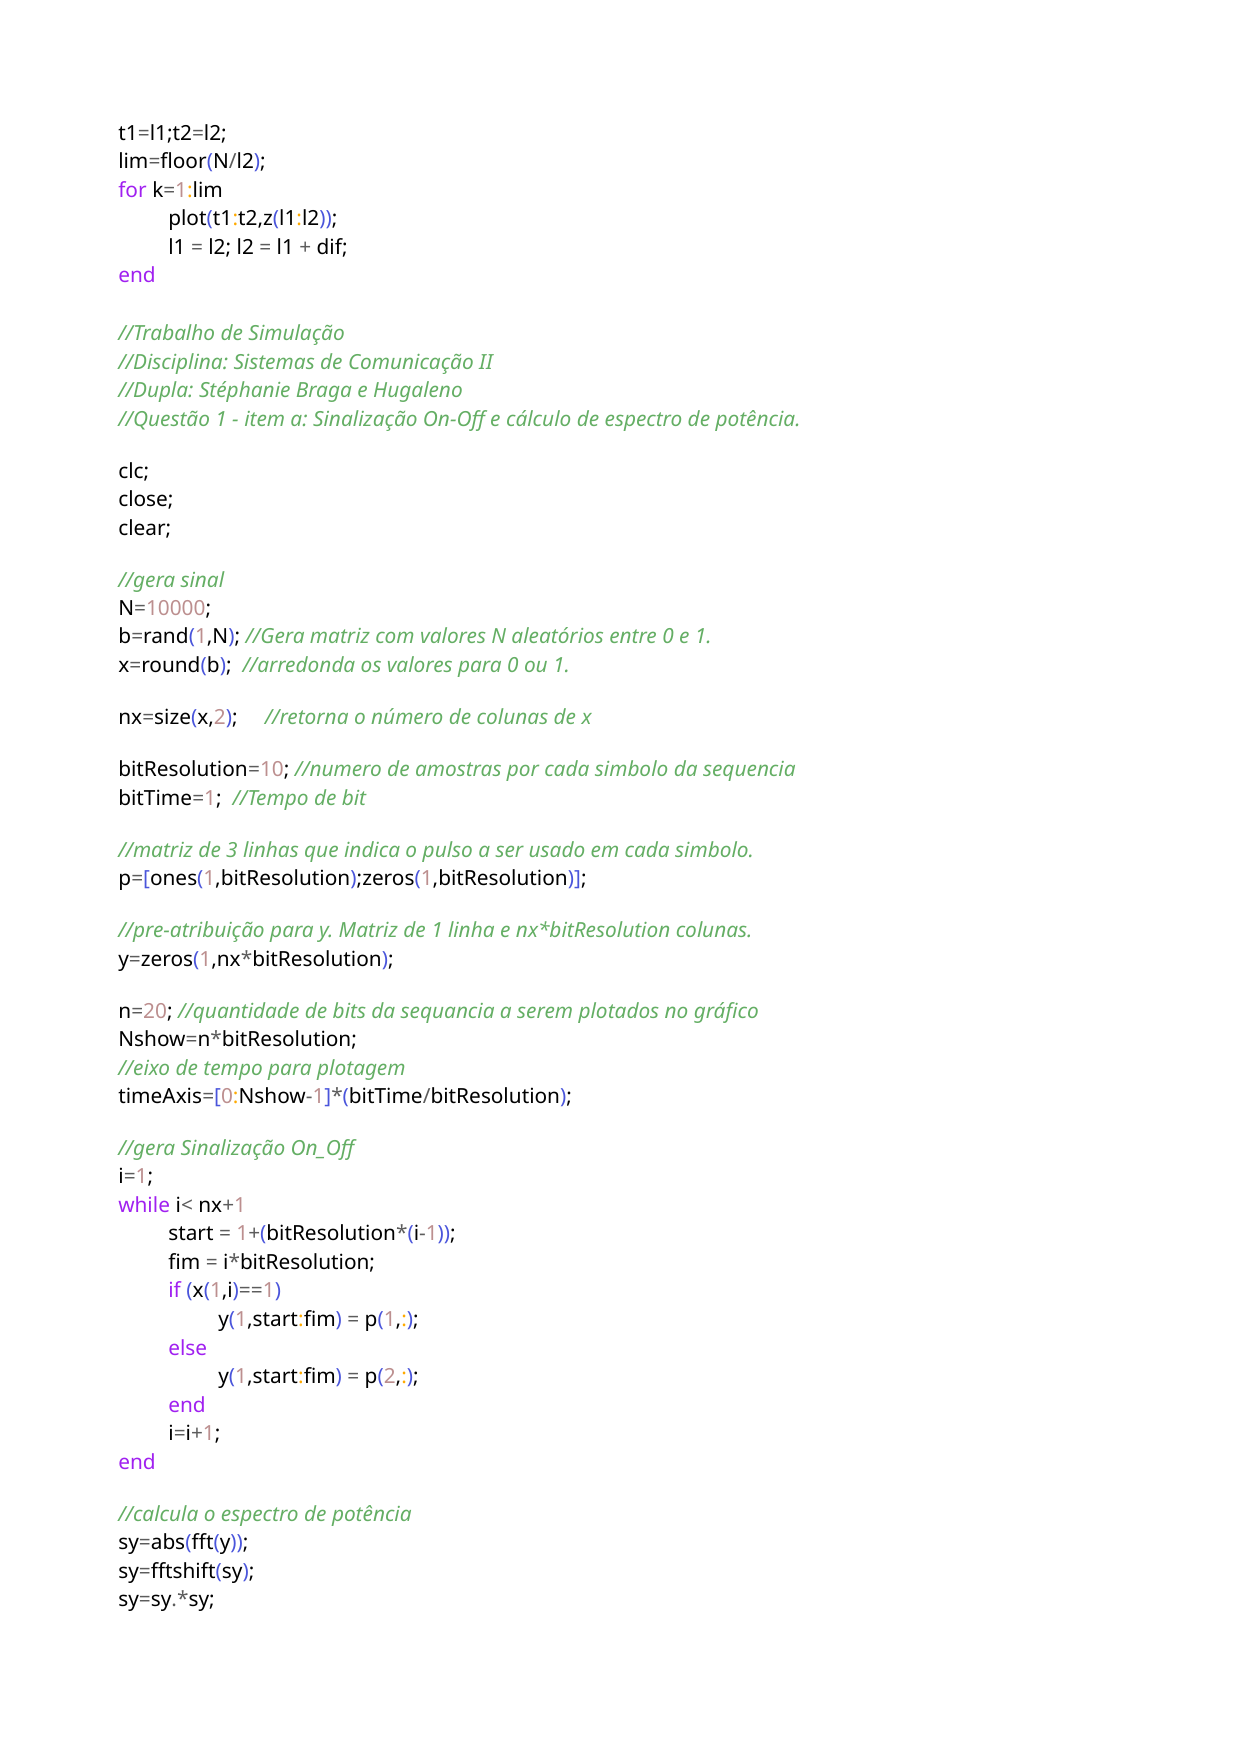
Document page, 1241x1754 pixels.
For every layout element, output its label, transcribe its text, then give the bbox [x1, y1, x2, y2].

text end [118, 261, 1122, 289]
text l1 = l2; l2 = l1 + dif; [118, 232, 1122, 261]
text sy=sy.*sy; [118, 1584, 1122, 1613]
text end [118, 1447, 1122, 1475]
text y(1,start:fim) = p(2,:); [118, 1361, 1122, 1390]
text sy=fftshift(sy); [118, 1556, 1122, 1584]
text start = 1+(bitResolution*(i-1)); [118, 1218, 1122, 1247]
text //gera sinal [118, 565, 1122, 593]
text sy=abs(fft(y)); [118, 1527, 1122, 1556]
text //Dupla: Stéphanie Braga e Hugaleno [118, 375, 1122, 404]
text i=1; [118, 1162, 1122, 1190]
text //Disciplina: Sistemas de Comunicação II [118, 347, 1122, 375]
text n=20; //quantidade de bits da sequancia a serem plotados no gráfico [118, 996, 1122, 1024]
text clear; [118, 513, 1122, 541]
text y=zeros(1,nx*bitResolution); [118, 944, 1122, 972]
text while i< nx+1 [118, 1190, 1122, 1218]
text bitResolution=10; //numero de amostras por cada simbolo da sequencia [118, 754, 1122, 783]
text for k=1:lim [118, 175, 1122, 203]
text //Questão 1 - item a: Sinalização On-Off e cálculo de espectro de potência. [118, 404, 1122, 432]
text t1=l1;t2=l2; [118, 118, 1122, 147]
text end [118, 1390, 1122, 1418]
text nx=size(x,2); //retorna o número de colunas de x [118, 702, 1122, 731]
text //gera Sinalização On_Off [118, 1133, 1122, 1162]
text //Trabalho de Simulação [118, 318, 1122, 347]
text //calcula o espectro de potência [118, 1499, 1122, 1527]
text fim = i*bitResolution; [118, 1247, 1122, 1276]
text //eixo de tempo para plotagem [118, 1053, 1122, 1081]
text //matriz de 3 linhas que indica o pulso a ser usado em cada simbolo. [118, 835, 1122, 863]
text p=[ones(1,bitResolution);zeros(1,bitResolution)]; [118, 863, 1122, 892]
text //pre-atribuição para y. Matriz de 1 linha e nx*bitResolution colunas. [118, 915, 1122, 944]
text if (x(1,i)==1) [118, 1276, 1122, 1304]
text Nshow=n*bitResolution; [118, 1024, 1122, 1053]
text clc; [118, 456, 1122, 484]
text bitTime=1; //Tempo de bit [118, 783, 1122, 811]
text i=i+1; [118, 1418, 1122, 1447]
text x=round(b); //arredonda os valores para 0 ou 1. [118, 650, 1122, 678]
text N=10000; [118, 593, 1122, 622]
text b=rand(1,N); //Gera matriz com valores N aleatórios entre 0 e 1. [118, 622, 1122, 650]
text plot(t1:t2,z(l1:l2)); [118, 203, 1122, 232]
text else [118, 1333, 1122, 1361]
text timeAxis=[0:Nshow-1]*(bitTime/bitResolution); [118, 1081, 1122, 1109]
text close; [118, 484, 1122, 513]
text y(1,start:fim) = p(1,:); [118, 1304, 1122, 1333]
text lim=floor(N/l2); [118, 147, 1122, 175]
